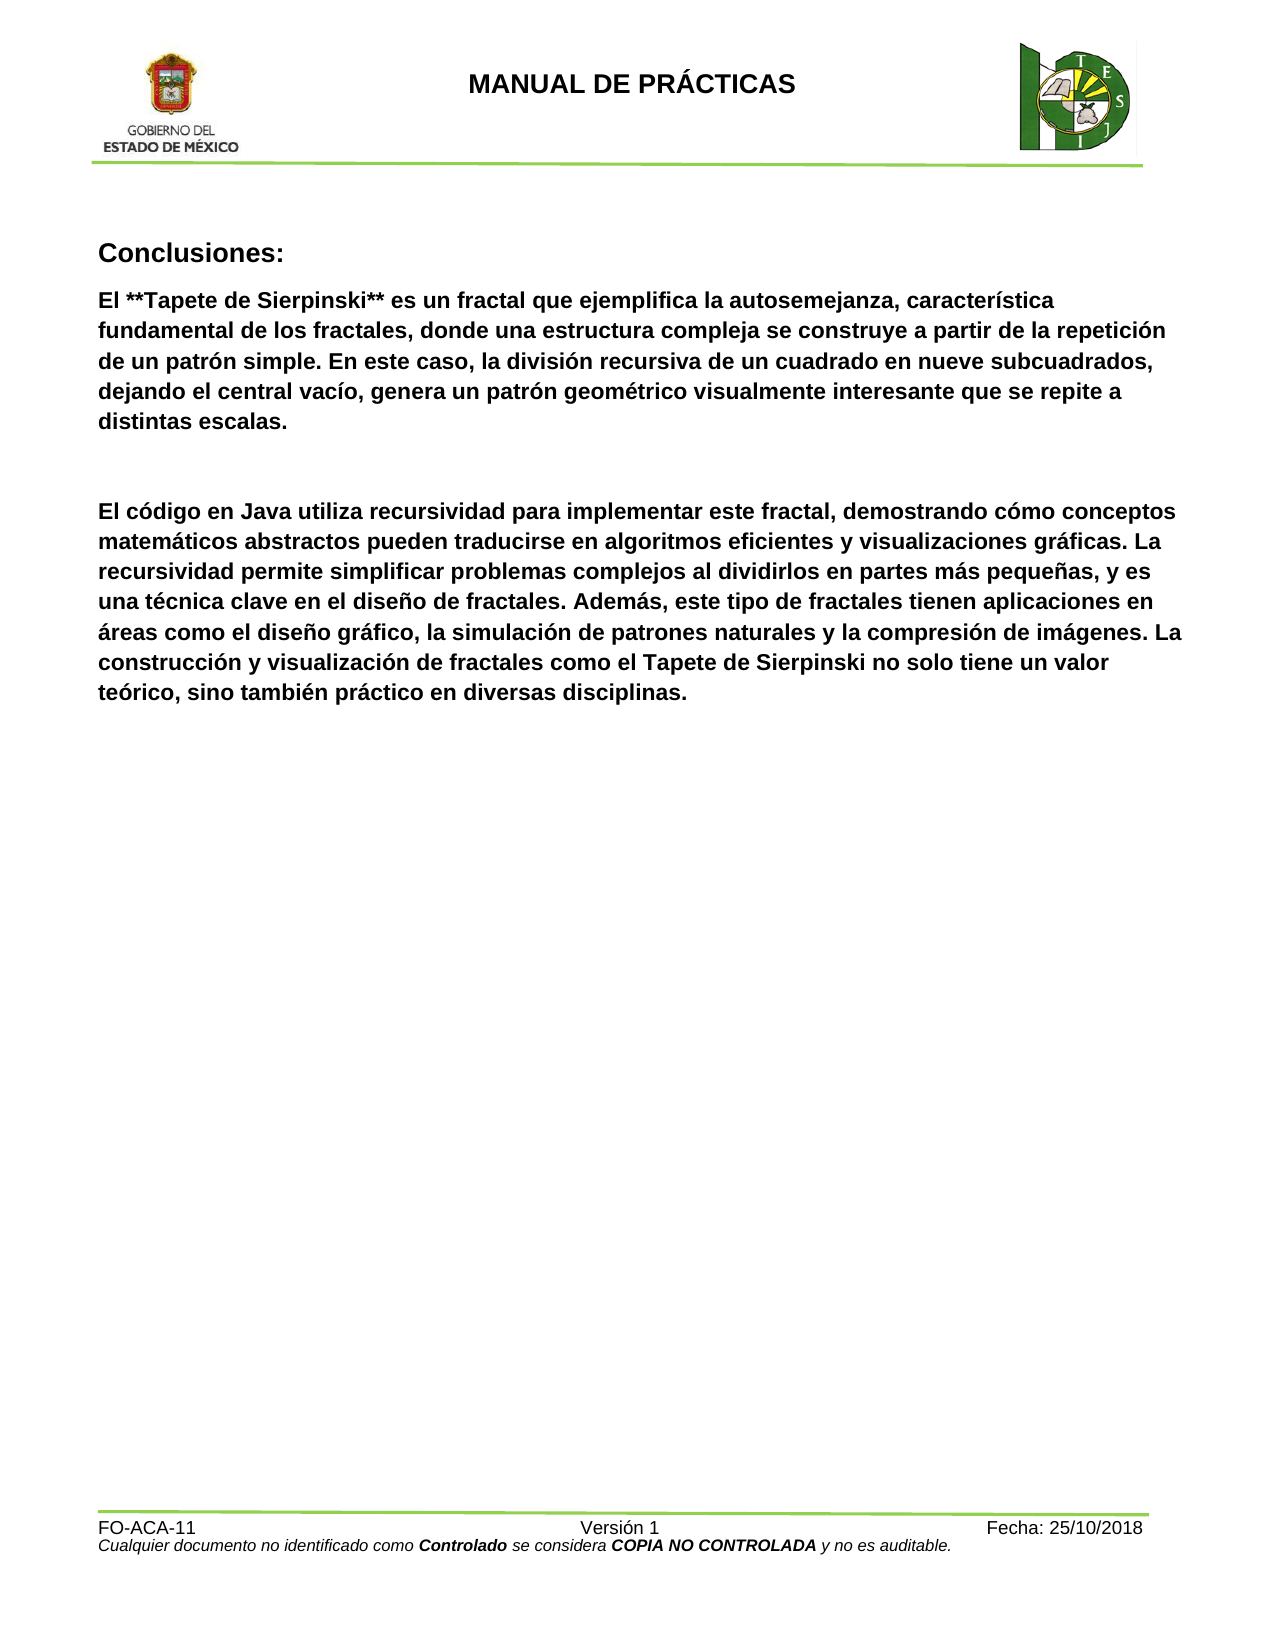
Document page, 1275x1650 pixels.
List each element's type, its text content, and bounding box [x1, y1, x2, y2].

text El código en Java utiliza recursividad para implementar este fractal, demostrando cómo conceptos matemáticos abstractos pueden traducirse en algoritmos eficientes y visualizaciones gráficas. La recursividad permite simplificar problemas complejos al dividirlos en partes más pequeñas, y es una técnica clave en el diseño de fractales. Además, este tipo de fractales tienen aplicaciones en áreas como el diseño gráfico, la simulación de patrones naturales y la compresión de imágenes. La construcción y visualización de fractales como el Tapete de Sierpinski no solo tiene un valor teórico, sino también práctico en diversas disciplinas. [98, 498, 1183, 705]
picture [95, 42, 241, 161]
text Conclusiones: [98, 237, 1183, 268]
picture [1018, 41, 1137, 157]
text El **Tapete de Sierpinski** es un fractal que ejemplifica la autosemejanza, característica fundamental de los fractales, donde una estructura compleja se construye a partir de la repetición de un patrón simple. En este caso, la división recursiva de un cuadrado en nueve subcuadrados, dejando el central vacío, genera un patrón geométrico visualmente interesante que se repite a distintas escalas. [98, 287, 1183, 434]
